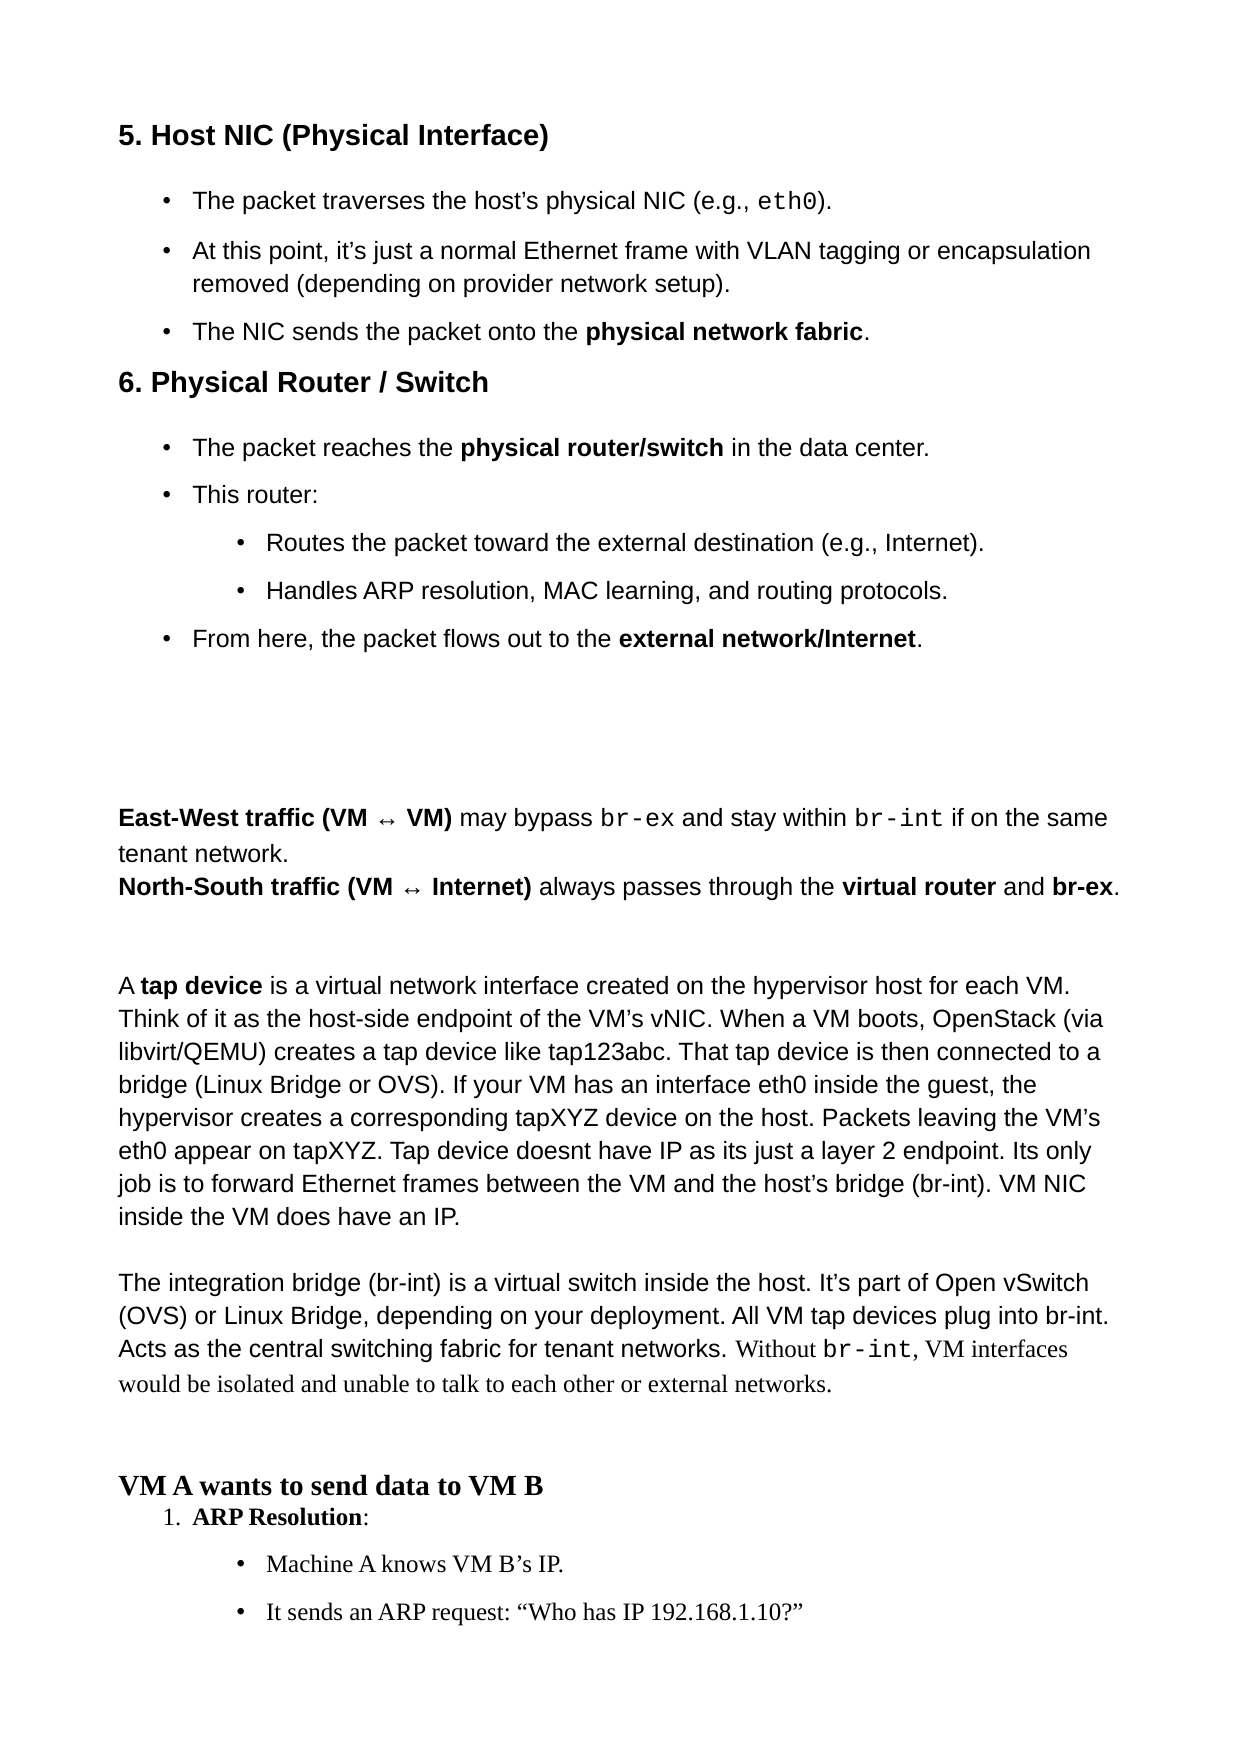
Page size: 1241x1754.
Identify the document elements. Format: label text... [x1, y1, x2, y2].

text The integration bridge (br-int) is a virtual switch inside the host. It’s part of Open vSwitch (OVS) or Linux Bridge, depending on your deployment. All VM tap devices plug into br-int. Acts as the central switching fabric for tenant networks. Without br-int, VM interfaces would be isolated and unable to talk to each other or external networks. [118, 1268, 1122, 1398]
list The NIC sends the packet onto the physical network fabric. [162, 317, 1122, 346]
subtitle 6. Physical Router / Switch [118, 365, 1122, 398]
list Routes the packet toward the external destination (e.g., Internet). [236, 528, 1122, 557]
list It sends an ARP request: “Who has IP 192.168.1.10?” [236, 1597, 1122, 1626]
list The packet traverses the host’s physical NIC (e.g., eth0). [162, 186, 1122, 217]
list Machine A knows VM B’s IP. [236, 1549, 1122, 1578]
subtitle VM A wants to send data to VM B [118, 1468, 1122, 1502]
text A tap device is a virtual network interface created on the hypervisor host for each VM. Think of it as the host-side endpoint of the VM’s vNIC. When a VM boots, OpenStack (via libvirt/QEMU) creates a tap device like tap123abc. That tap device is then connected to a bridge (Linux Bridge or OVS). If your VM has an interface eth0 inside the guest, the hypervisor creates a corresponding tapXYZ device on the host. Packets leaving the VM’s eth0 appear on tapXYZ. Tap device doesnt have IP as its just a layer 2 endpoint. Its only job is to forward Ethernet frames between the VM and the host’s bridge (br-int). VM NIC inside the VM does have an IP. [118, 971, 1122, 1231]
list The packet reaches the physical router/switch in the data center. [162, 433, 1122, 462]
text North-South traffic (VM ↔ Internet) always passes through the virtual router and br-ex. [118, 872, 1122, 900]
list Handles ARP resolution, MAC learning, and routing protocols. [236, 576, 1122, 605]
subtitle 5. Host NIC (Physical Interface) [118, 118, 1122, 152]
list This router: [162, 480, 1122, 509]
list From here, the packet flows out to the external network/Internet. [162, 623, 1122, 652]
list At this point, it’s just a normal Ethernet frame with VLAN tagging or encapsulation removed (depending on provider network setup). [162, 236, 1122, 298]
text East-West traffic (VM ↔ VM) may bypass br-ex and stay within br-int if on the same tenant network. [118, 803, 1122, 867]
list ARP Resolution: [162, 1502, 1122, 1530]
